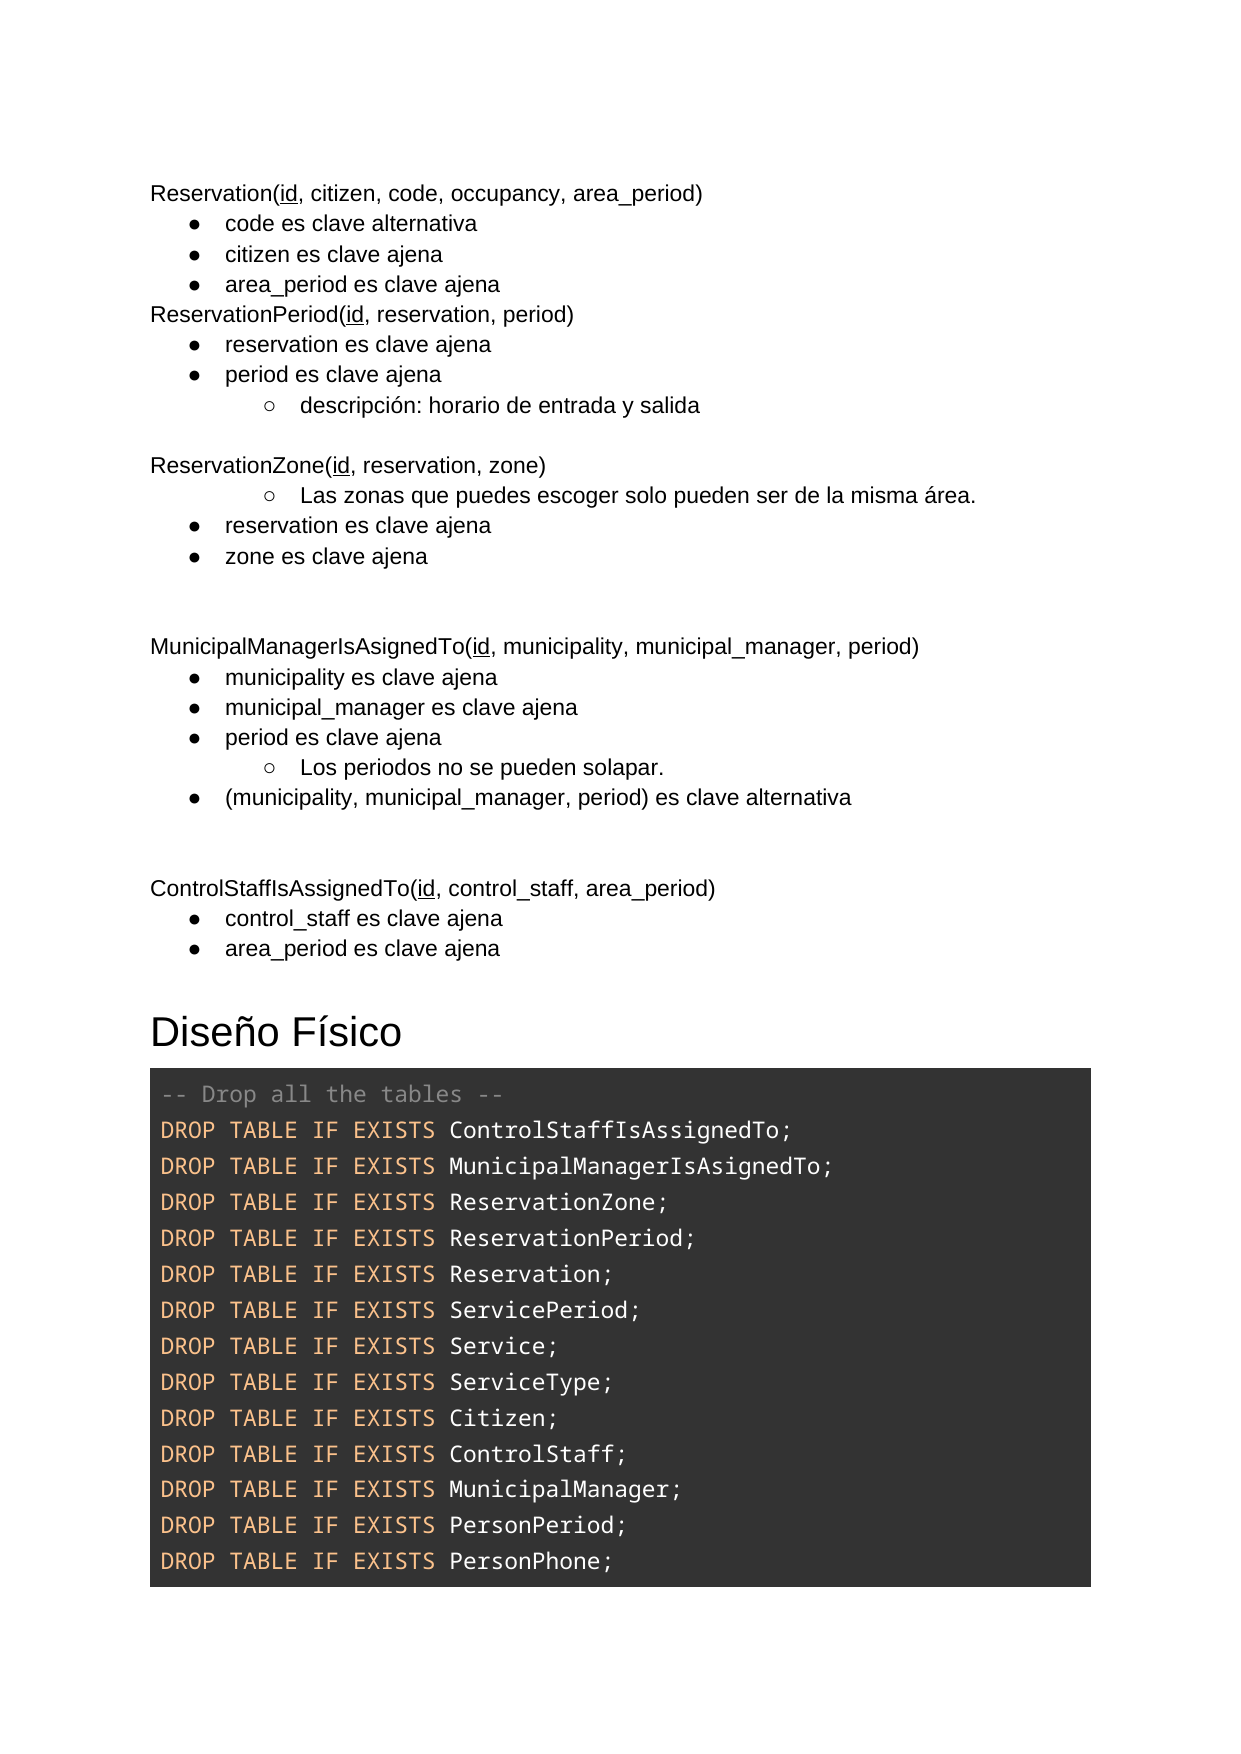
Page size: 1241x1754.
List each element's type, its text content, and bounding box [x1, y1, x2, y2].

subtitle Diseño Físico [150, 1007, 1090, 1055]
text MunicipalManagerIsAsignedTo(id, municipality, municipal_manager, period) [150, 633, 1090, 660]
list zone es clave ajena [187, 543, 1090, 569]
list citizen es clave ajena [187, 241, 1090, 267]
list descripción: horario de entrada y salida [262, 392, 1090, 418]
list area_period es clave ajena [187, 271, 1090, 297]
list Las zonas que puedes escoger solo pueden ser de la misma área. [262, 482, 1090, 509]
text ControlStaffIsAssignedTo(id, control_staff, area_period) [150, 875, 1090, 901]
text ReservationPeriod(id, reservation, period) [150, 301, 1090, 327]
list Los periodos no se pueden solapar. [262, 754, 1090, 781]
list municipal_manager es clave ajena [187, 694, 1090, 720]
list municipality es clave ajena [187, 663, 1090, 690]
table_header -- Drop all the tables -- DROP TABLE IF EXISTS ControlStaffIsAssignedTo; DROP TABLE IF EXISTS MunicipalManagerIsAsignedTo; DROP TABLE IF EXISTS ReservationZone; DROP TABLE IF EXISTS ReservationPeriod; DROP TABLE IF EXISTS Reservation; DROP TABLE IF EXISTS ServicePeriod; DROP TABLE IF EXISTS Service; DROP TABLE IF EXISTS ServiceType; DROP TABLE IF EXISTS Citizen; DROP TABLE IF EXISTS ControlStaff; DROP TABLE IF EXISTS MunicipalManager; DROP TABLE IF EXISTS PersonPeriod; DROP TABLE IF EXISTS PersonPhone; [150, 1068, 1091, 1587]
list area_period es clave ajena [187, 935, 1090, 962]
list period es clave ajena [187, 724, 1090, 750]
list period es clave ajena [187, 361, 1090, 388]
text ReservationZone(id, reservation, zone) [150, 452, 1090, 478]
list (municipality, municipal_manager, period) es clave alternativa [187, 784, 1090, 811]
list reservation es clave ajena [187, 331, 1090, 358]
list code es clave alternativa [187, 210, 1090, 237]
list reservation es clave ajena [187, 512, 1090, 539]
text Reservation(id, citizen, code, occupancy, area_period) [150, 180, 1090, 207]
list control_staff es clave ajena [187, 905, 1090, 932]
